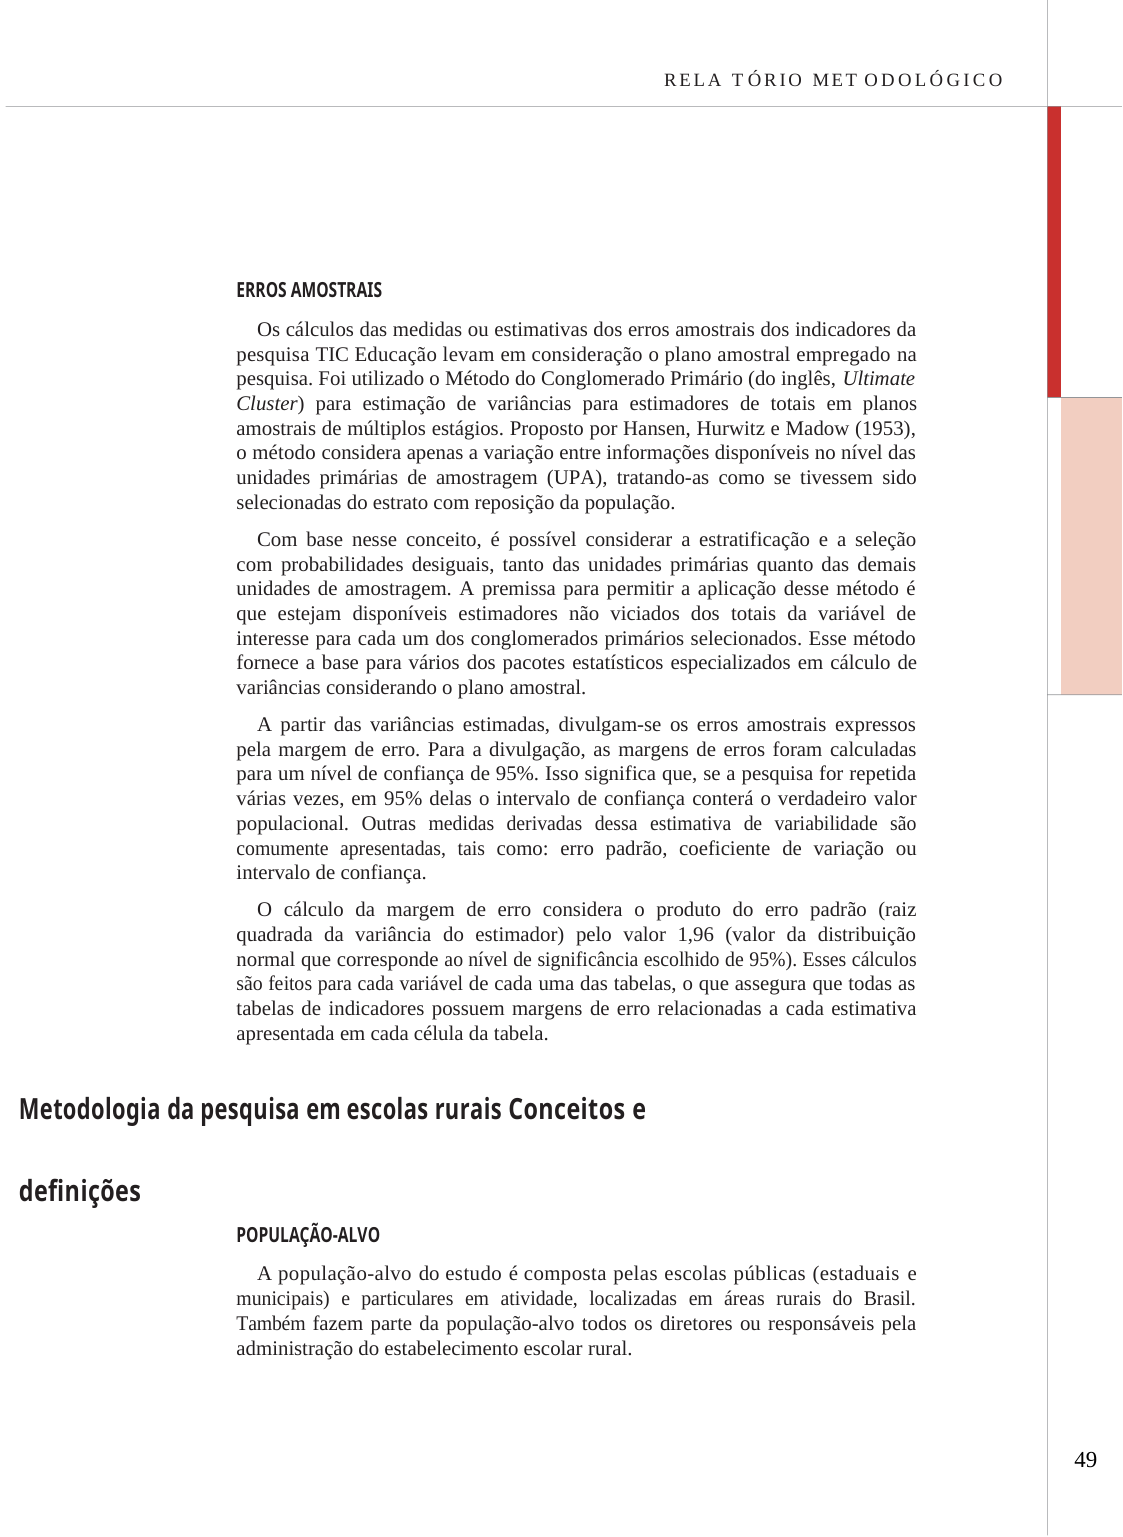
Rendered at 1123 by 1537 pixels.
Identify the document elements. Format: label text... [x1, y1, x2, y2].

subtitle [1061, 275, 1104, 304]
text A população-alvo do estudo é composta pelas escolas públicas (estaduais e municipais) e particulares em atividade, localizadas em áreas rurais do Brasil. Também fazem parte da população-alvo todos os diretores ou responsáveis pela administração do estabelecimento escolar rural. [236, 1261, 917, 1359]
subtitle POPULAÇÃO-ALVO [236, 1220, 1047, 1248]
subtitle ERROS AMOSTRAIS [236, 275, 1047, 304]
text A partir das variâncias estimadas, divulgam-se os erros amostrais expressos pela margem de erro. Para a divulgação, as margens de erros foram calculadas para um nível de confiança de 95%. Isso significa que, se a pesquisa for repetida várias vezes, em 95% delas o intervalo de confiança conterá o verdadeiro valor populacional. Outras medidas derivadas dessa estimativa de variabilidade são comumente apresentadas, tais como: erro padrão, coeficiente de variação ou intervalo de confiança. [236, 712, 916, 884]
subtitle Metodologia da pesquisa em escolas rurais Conceitos e definições [19, 1047, 667, 1209]
text Os cálculos das medidas ou estimativas dos erros amostrais dos indicadores da pesquisa TIC Educação levam em consideração o plano amostral empregado na pesquisa. Foi utilizado o Método do Conglomerado Primário (do inglês, Ultimate Cluster) para estimação de variâncias para estimadores de totais em planos amostrais de múltiplos estágios. Proposto por Hansen, Hurwitz e Madow (1953), o método considera apenas a variação entre informações disponíveis no nível das unidades primárias de amostragem (UPA), tratando-as como se tivessem sido selecionadas do estrato com reposição da população. [236, 317, 917, 514]
text O cálculo da margem de erro considera o produto do erro padrão (raiz quadrada da variância do estimador) pelo valor 1,96 (valor da distribuição normal que corresponde ao nível de significância escolhido de 95%). Esses cálculos são feitos para cada variável de cada uma das tabelas, o que assegura que todas as tabelas de indicadores possuem margens de erro relacionadas a cada estimativa apresentada em cada célula da tabela. [236, 897, 917, 1045]
subtitle [1048, 1220, 1104, 1248]
text Com base nesse conceito, é possível considerar a estratificação e a seleção com probabilidades desiguais, tanto das unidades primárias quanto das demais unidades de amostragem. A premissa para permitir a aplicação desse método é que estejam disponíveis estimadores não viciados dos totais da variável de interesse para cada um dos conglomerados primários selecionados. Esse método fornece a base para vários dos pacotes estatísticos especializados em cálculo de variâncias considerando o plano amostral. [236, 527, 917, 699]
